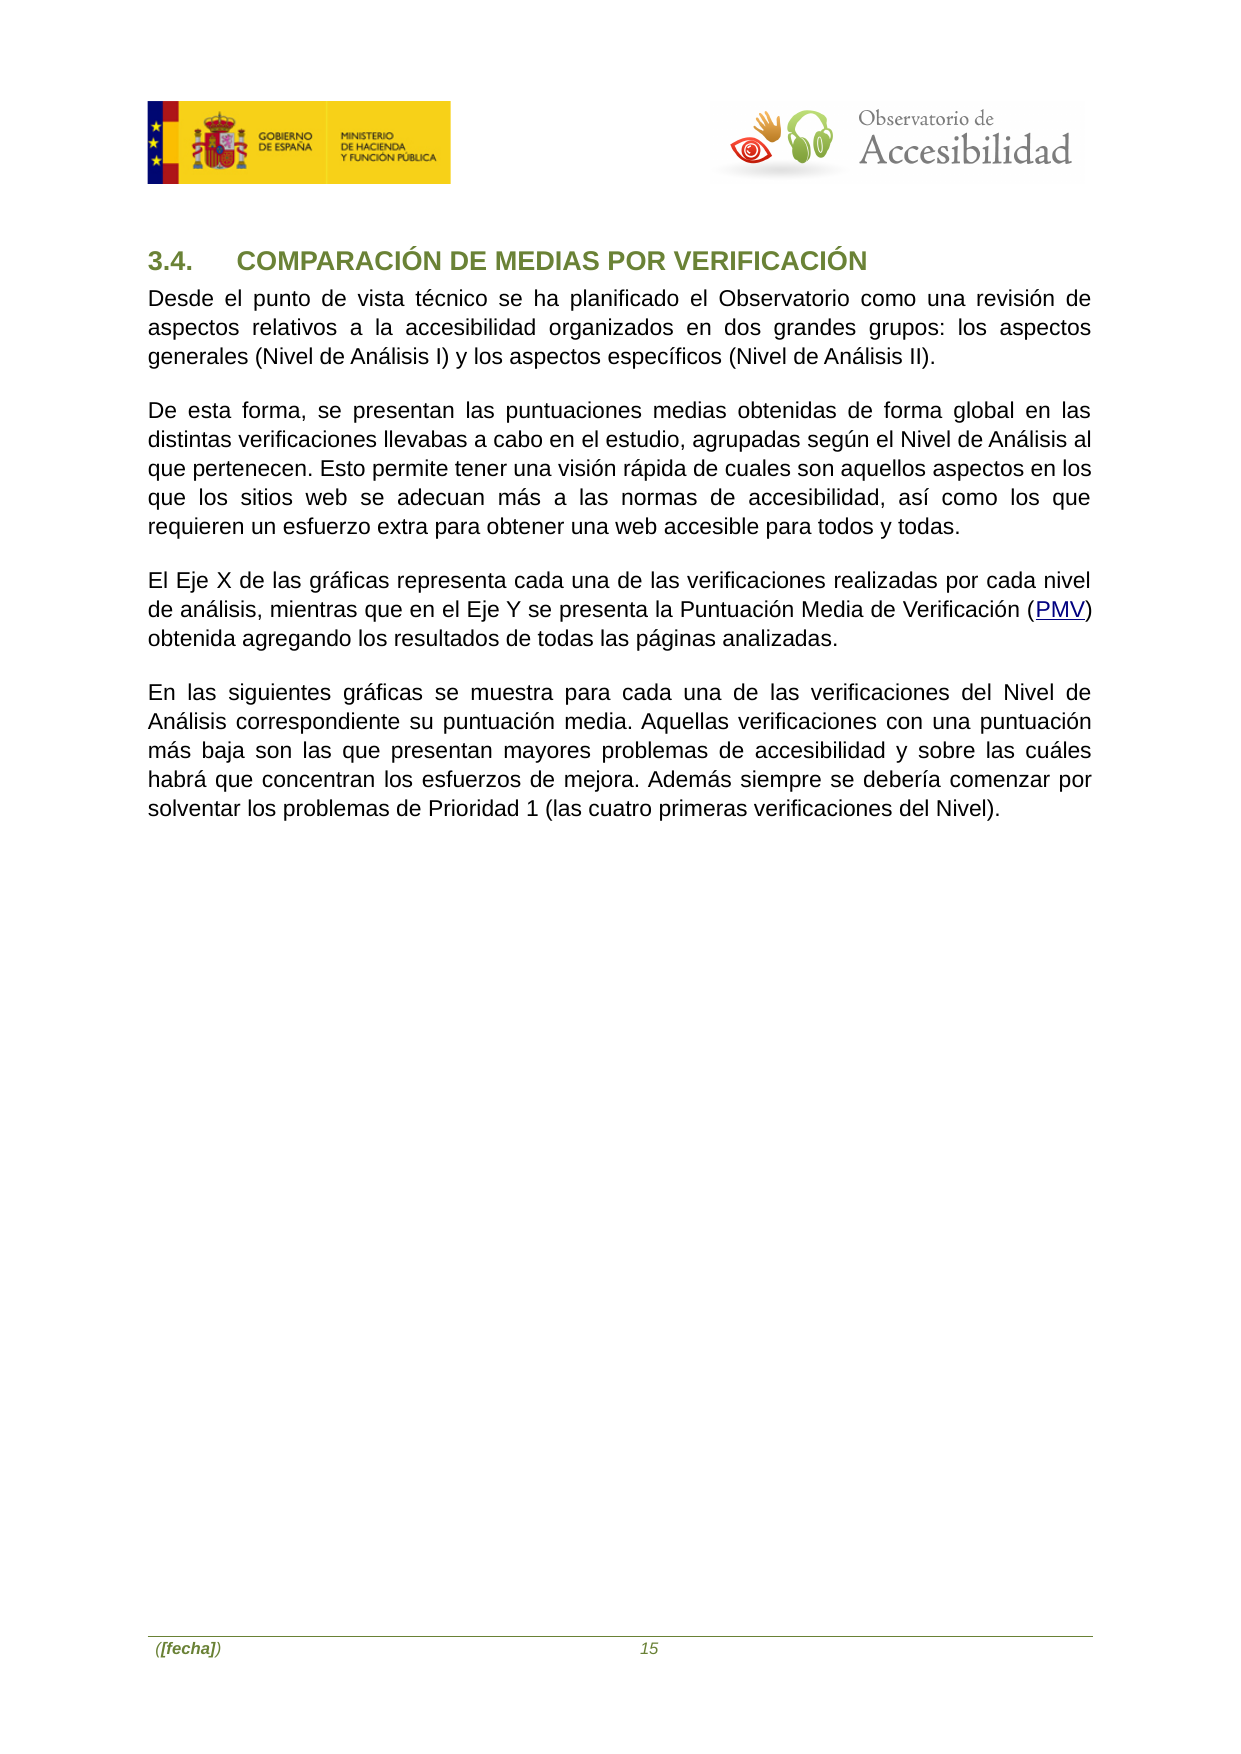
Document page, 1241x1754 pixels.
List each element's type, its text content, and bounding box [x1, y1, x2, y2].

text De esta forma, se presentan las puntuaciones medias obtenidas de forma global en las distintas verificaciones llevabas a cabo en el estudio, agrupadas según el Nivel de Análisis al que pertenecen. Esto permite tener una visión rápida de cuales son aquellos aspectos en los que los sitios web se adecuan más a las normas de accesibilidad, así como los que requieren un esfuerzo extra para obtener una web accesible para todos y todas. [148, 397, 1092, 539]
text Desde el punto de vista técnico se ha planificado el Observatorio como una revisión de aspectos relativos a la accesibilidad organizados en dos grandes grupos: los aspectos generales (Nivel de Análisis I) y los aspectos específicos (Nivel de Análisis II). [148, 285, 1092, 369]
text El Eje X de las gráficas representa cada una de las verificaciones realizadas por cada nivel de análisis, mientras que en el Eje Y se presenta la Puntuación Media de Verificación (PMV) obtenida agregando los resultados de todas las páginas analizadas. [148, 567, 1092, 651]
subtitle Comparación de medias por verificación [148, 245, 1092, 276]
picture [710, 101, 1086, 184]
picture [147, 101, 451, 184]
text En las siguientes gráficas se muestra para cada una de las verificaciones del Nivel de Análisis correspondiente su puntuación media. Aquellas verificaciones con una puntuación más baja son las que presentan mayores problemas de accesibilidad y sobre las cuáles habrá que concentran los esfuerzos de mejora. Además siempre se debería comenzar por solventar los problemas de Prioridad 1 (las cuatro primeras verificaciones del Nivel). [148, 679, 1092, 821]
